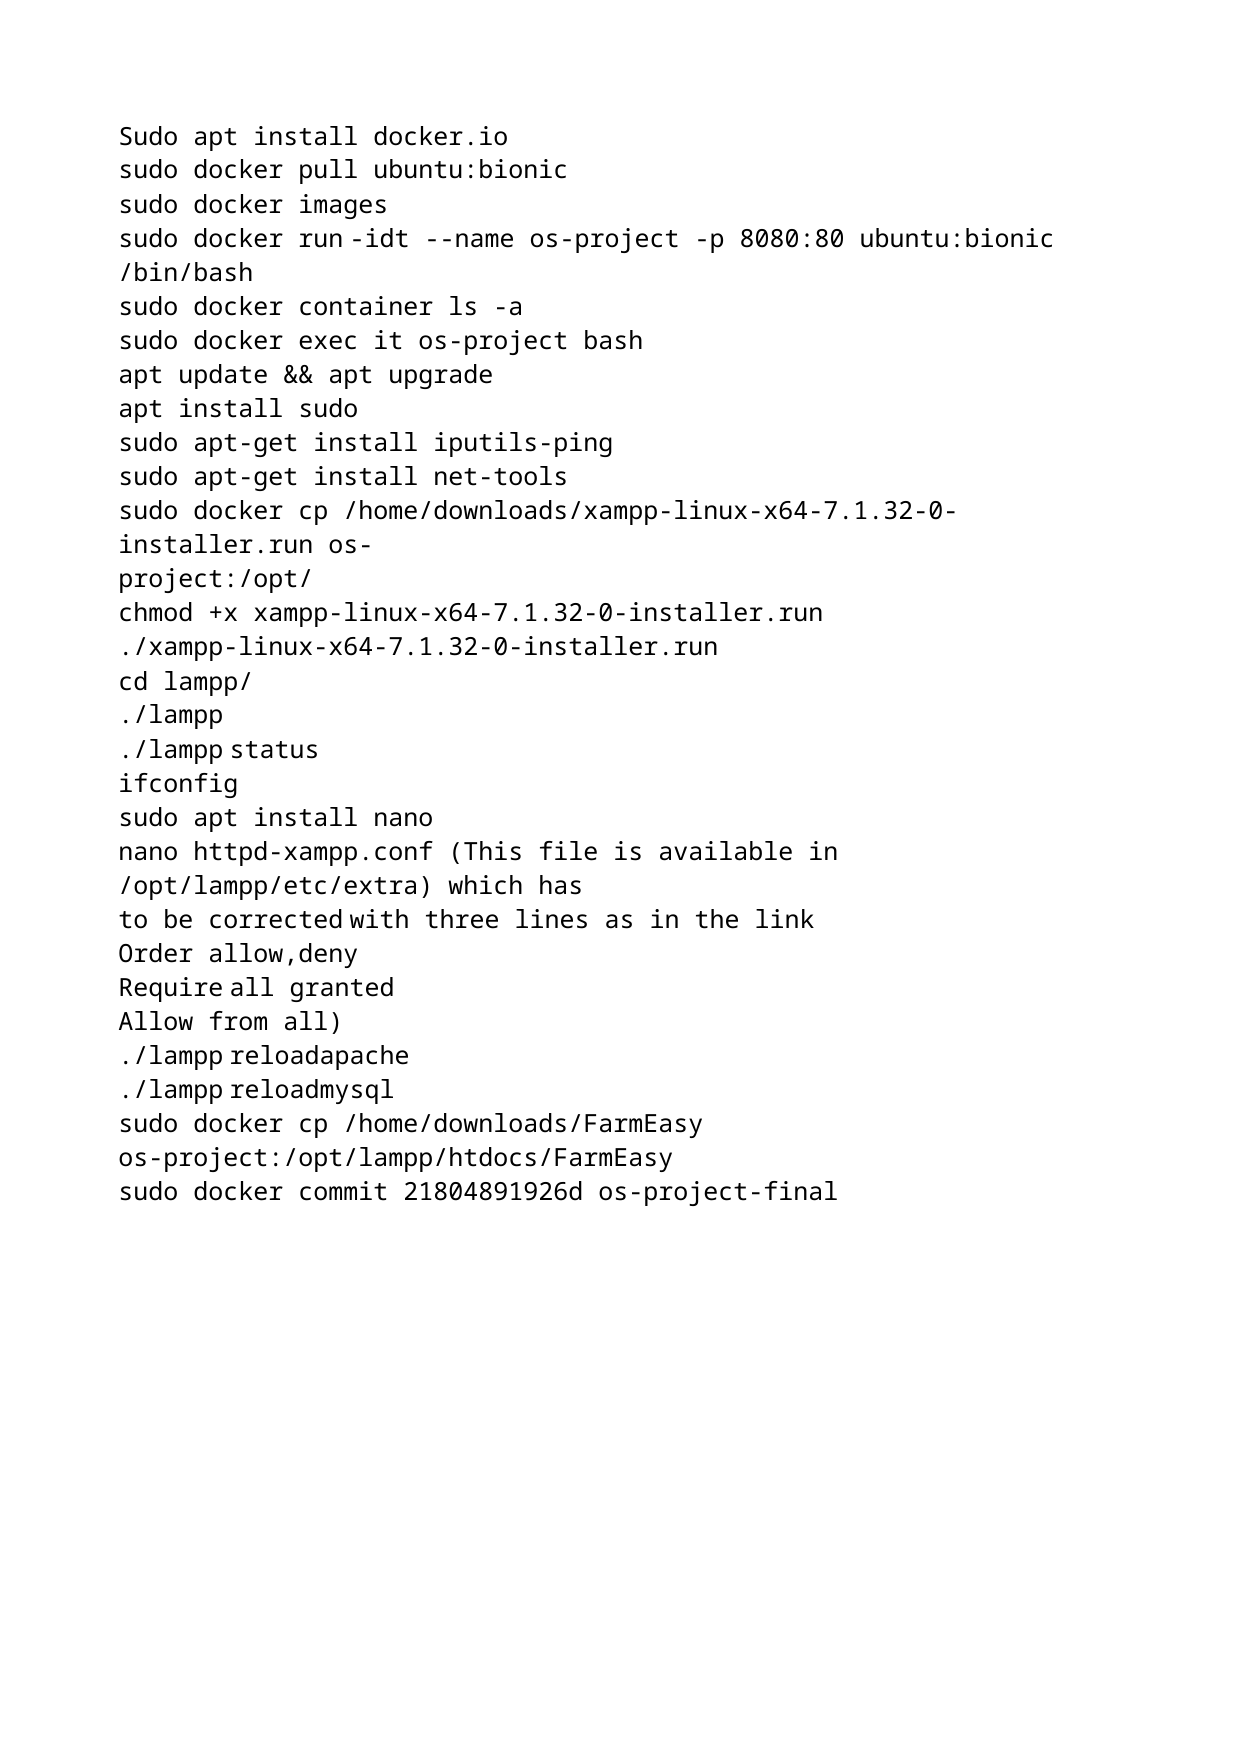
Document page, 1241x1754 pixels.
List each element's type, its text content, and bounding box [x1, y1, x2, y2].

text Sudo apt install docker.io sudo docker pull ubuntu:bionic sudo docker images sudo docker run -idt --name os-project -p 8080:80 ubuntu:bionic /bin/bash sudo docker container ls -a sudo docker exec it os-project bash apt update && apt upgrade apt install sudo sudo apt-get install iputils-ping sudo apt-get install net-tools sudo docker cp /home/downloads/xampp-linux-x64-7.1.32-0-installer.run os- project:/opt/ chmod +x xampp-linux-x64-7.1.32-0-installer.run ./xampp-linux-x64-7.1.32-0-installer.run cd lampp/ ./lampp ./lampp status ifconfig sudo apt install nano nano httpd-xampp.conf (This file is available in /opt/lampp/etc/extra) which has to be corrected with three lines as in the link Order allow,deny Require all granted Allow from all) ./lampp reloadapache ./lampp reloadmysql sudo docker cp /home/downloads/FarmEasy os-project:/opt/lampp/htdocs/FarmEasy sudo docker commit 21804891926d os-project-final [118, 118, 1122, 1208]
